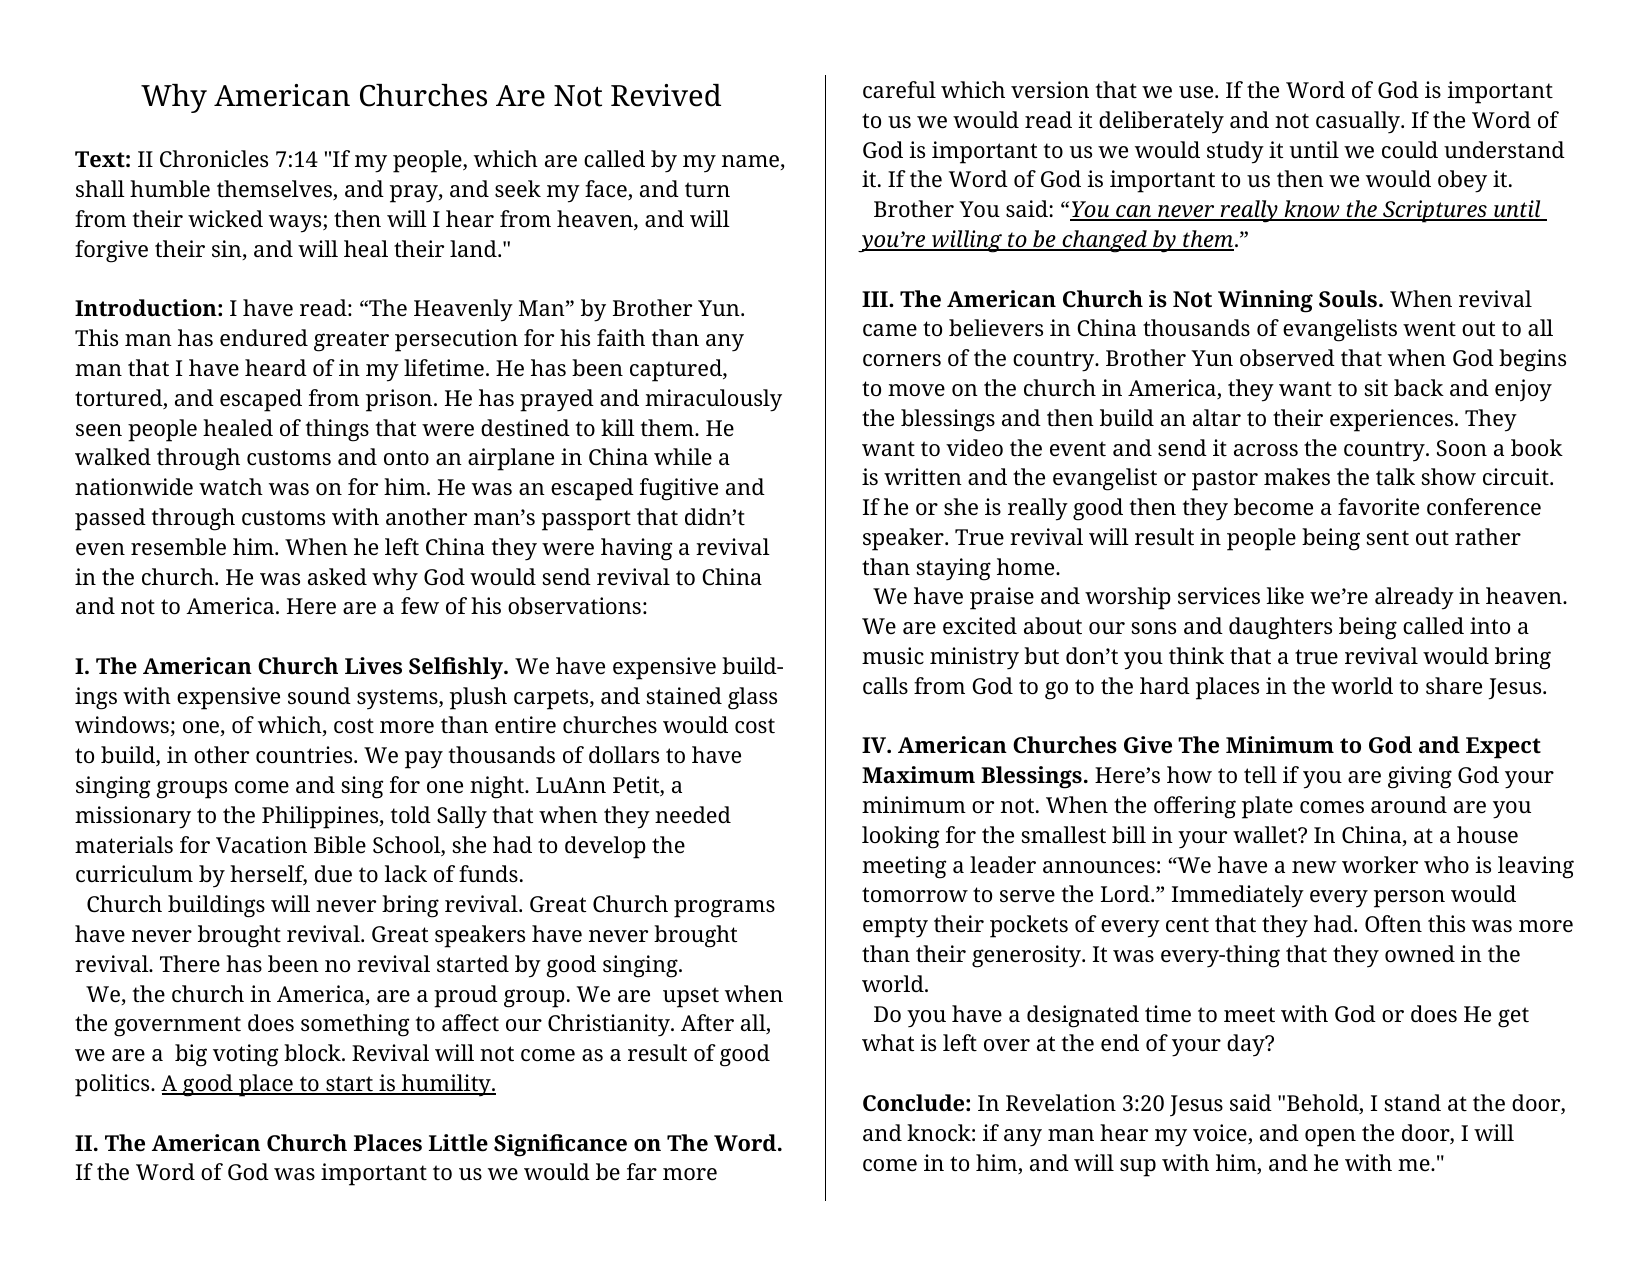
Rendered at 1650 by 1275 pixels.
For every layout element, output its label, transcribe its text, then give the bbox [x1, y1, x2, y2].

text careful which version that we use. If the Word of God is important to us we would read it deliberately and not casually. If the Word of God is important to us we would study it until we could understand it. If the Word of God is important to us then we would obey it. [862, 75, 1575, 194]
text Church buildings will never bring revival. Great Church programs have never brought revival. Great speakers have never brought revival. There has been no revival started by good singing. [75, 889, 788, 979]
text Text: II Chronicles 7:14 "If my people, which are called by my name, shall humble themselves, and pray, and seek my face, and turn from their wicked ways; then will I hear from heaven, and will forgive their sin, and will heal their land." [75, 144, 788, 264]
text Do you have a designated time to meet with God or does He get what is left over at the end of your day? [862, 998, 1575, 1058]
text Introduction: I have read: “The Heavenly Man” by Brother Yun. This man has endured greater persecution for his faith than any man that I have heard of in my lifetime. He has been captured, tortured, and escaped from prison. He has prayed and miraculously seen people healed of things that were destined to kill them. He walked through customs and onto an airplane in China while a nationwide watch was on for him. He was an escaped fugitive and passed through customs with another man’s passport that didn’t even resemble him. When he left China they were having a revival in the church. He was asked why God would send revival to China and not to America. Here are a few of his observations: [75, 293, 788, 621]
text Conclude: In Revelation 3:20 Jesus said "Behold, I stand at the door, and knock: if any man hear my voice, and open the door, I will come in to him, and will sup with him, and he with me." [862, 1088, 1575, 1177]
text I. The American Church Lives Selfishly. We have expensive build-ings with expensive sound systems, plush carpets, and stained glass windows; one, of which, cost more than entire churches would cost to build, in other countries. We pay thousands of dollars to have singing groups come and sing for one night. LuAnn Petit, a missionary to the Philippines, told Sally that when they needed materials for Vacation Bible School, she had to develop the curriculum by herself, due to lack of funds. [75, 651, 788, 889]
text II. The American Church Places Little Significance on The Word. If the Word of God was important to us we would be far more [75, 1128, 788, 1187]
text III. The American Church is Not Winning Souls. When revival came to believers in China thousands of evangelists went out to all corners of the country. Brother Yun observed that when God begins to move on the church in America, they want to sit back and enjoy the blessings and then build an altar to their experiences. They want to video the event and send it across the country. Soon a book is written and the evangelist or pastor makes the talk show circuit. If he or she is really good then they become a favorite conference speaker. True revival will result in people being sent out rather than staying home. [862, 283, 1575, 581]
text We have praise and worship services like we’re already in heaven. We are excited about our sons and daughters being called into a music ministry but don’t you think that a true revival would bring calls from God to go to the hard places in the world to share Jesus. [862, 581, 1575, 701]
text We, the church in America, are a proud group. We are upset when the government does something to affect our Christianity. After all, we are a big voting block. Revival will not come as a result of good politics. A good place to start is humility. [75, 979, 788, 1098]
text IV. American Churches Give The Minimum to God and Expect Maximum Blessings. Here’s how to tell if you are giving God your minimum or not. When the offering plate comes around are you looking for the smallest bill in your wallet? In China, at a house meeting a leader announces: “We have a new worker who is leaving tomorrow to serve the Lord.” Immediately every person would empty their pockets of every cent that they had. Often this was more than their generosity. It was every-thing that they owned in the world. [862, 730, 1575, 998]
text Brother You said: “You can never really know the Scriptures until you’re willing to be changed by them.” [862, 194, 1575, 254]
text Why American Churches Are Not Revived [75, 75, 788, 115]
